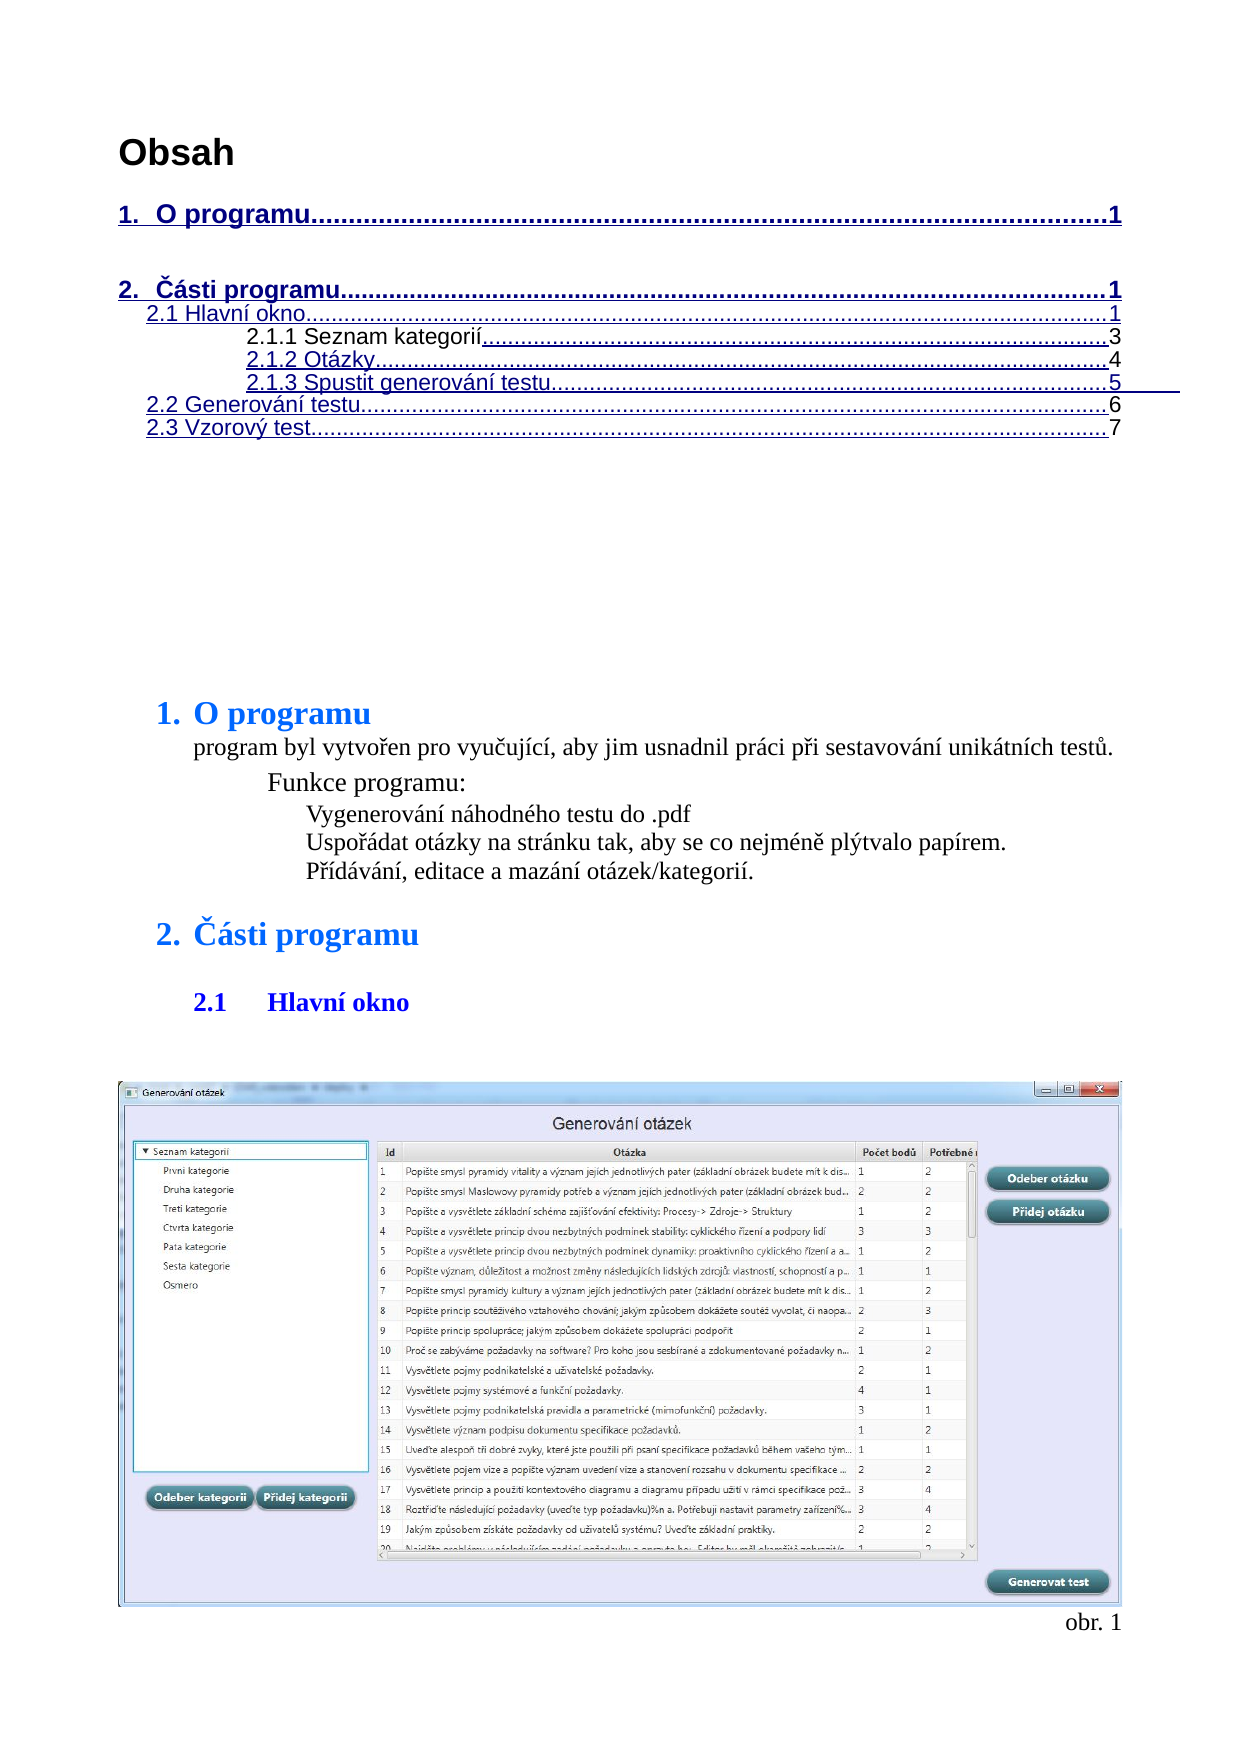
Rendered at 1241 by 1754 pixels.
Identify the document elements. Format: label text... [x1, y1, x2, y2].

list program byl vytvořen pro vyučující, aby jim usnadnil práci při sestavování unikátních testů. Funkce programu: [156, 732, 1122, 799]
list 2.1 Hlavní okno [156, 986, 1122, 1017]
picture [118, 1081, 1123, 1607]
text 2.1.3 Spustit generování testu 5 [146, 372, 1122, 394]
text obr. 1 [118, 1607, 1122, 1635]
list Části programu [156, 914, 1122, 952]
text 2.2 Generování testu 6 [146, 394, 1122, 417]
list Přídávání, editace a mazání otázek/kategorií. [268, 856, 1122, 914]
text 1. O programu 1 [118, 205, 1122, 225]
list Uspořádat otázky na stránku tak, aby se co nejméně plýtvalo papírem. [268, 827, 1122, 856]
text [118, 1055, 1122, 1081]
text 2. Části programu 1 [118, 280, 1122, 300]
list O programu [156, 693, 1122, 732]
list Vygenerování náhodného testu do .pdf [268, 799, 1122, 827]
text 2.1 Hlavní okno 1 [146, 303, 1122, 326]
text Obsah [118, 131, 1122, 174]
text 2.1.2 Otázky 4 [146, 349, 1122, 372]
text 2.3 Vzorový test 7 [146, 417, 1122, 440]
text 2.1.1 Seznam kategorií 3 [146, 326, 1122, 349]
